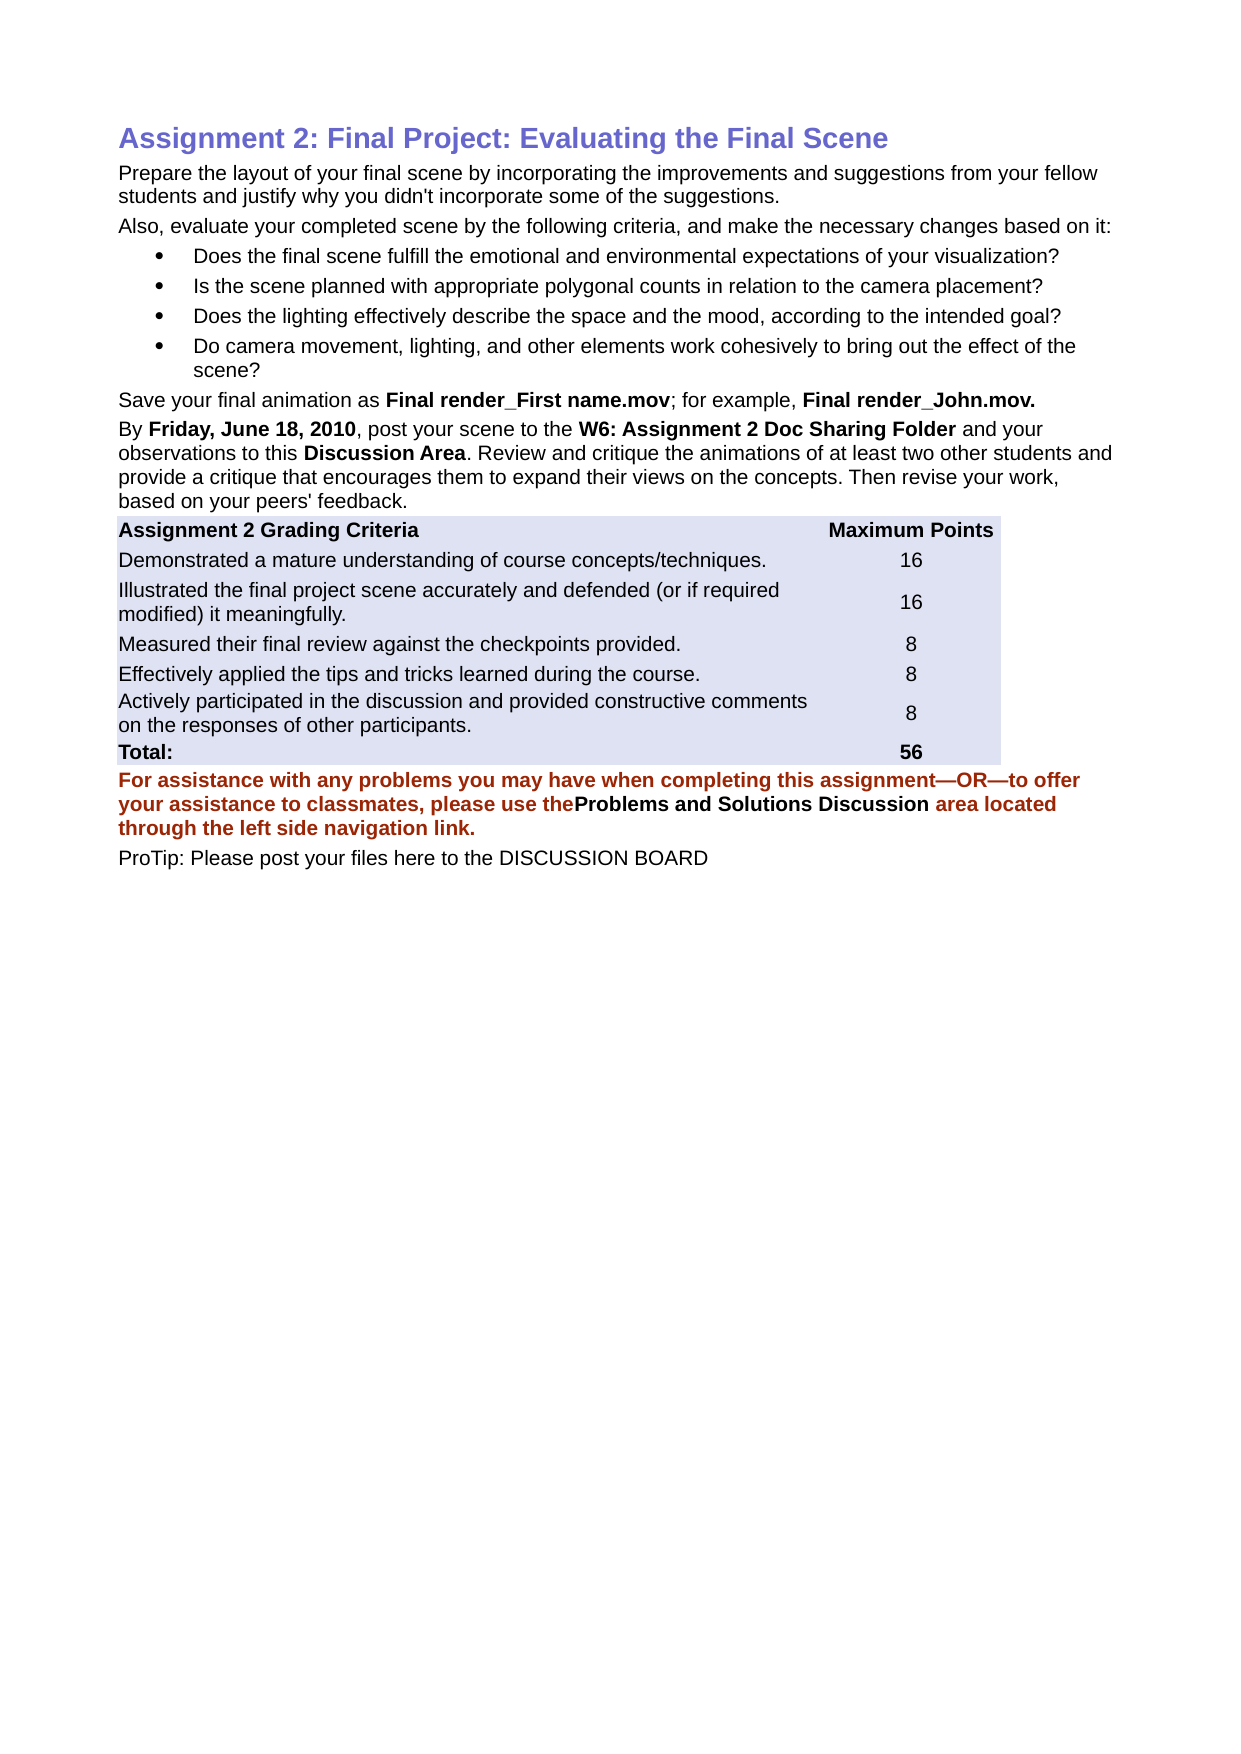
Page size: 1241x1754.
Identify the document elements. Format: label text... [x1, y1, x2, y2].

table_cell Illustrated the final project scene accurately and defended (or if required modified) it meaningfully. [117, 576, 821, 627]
list Is the scene planned with appropriate polygonal counts in relation to the camera placement? [156, 274, 1122, 298]
table_cell 8 [821, 660, 1001, 687]
list Does the lighting effectively describe the space and the mood, according to the intended goal? [156, 304, 1122, 328]
table_header Maximum Points [821, 516, 1001, 543]
text ProTip: Please post your files here to the DISCUSSION BOARD [118, 846, 1122, 869]
table_cell 8 [821, 627, 1001, 660]
list Do camera movement, lighting, and other elements work cohesively to bring out the effect of the scene? [156, 334, 1122, 382]
table_cell Demonstrated a mature understanding of course concepts/techniques. [117, 543, 821, 576]
table_cell Effectively applied the tips and tricks learned during the course. [117, 660, 821, 687]
text Prepare the layout of your final scene by incorporating the improvements and suggestions from your fellow students and justify why you didn't incorporate some of the suggestions. [118, 160, 1122, 208]
table_header Assignment 2 Grading Criteria [117, 516, 821, 543]
text Save your final animation as Final render_First name.mov; for example, Final render_John.mov. [118, 387, 1122, 411]
table_cell Total: [117, 738, 821, 765]
table_cell Actively participated in the discussion and provided constructive comments on the responses of other participants. [117, 687, 821, 738]
table_cell 8 [821, 687, 1001, 738]
text By Friday, June 18, 2010, post your scene to the W6: Assignment 2 Doc Sharing Folder and your observations to this Discussion Area. Review and critique the animations of at least two other students and provide a critique that encourages them to expand their views on the concepts. Then revise your work, based on your peers' feedback. [118, 417, 1122, 513]
text Assignment 2: Final Project: Evaluating the Final Scene [118, 121, 1122, 154]
table_cell 16 [821, 576, 1001, 627]
text Also, evaluate your completed scene by the following criteria, and make the necessary changes based on it: [118, 214, 1122, 238]
table_cell 56 [821, 738, 1001, 765]
text For assistance with any problems you may have when completing this assignment—OR—to offer your assistance to classmates, please use theProblems and Solutions Discussion area located through the left side navigation link. [118, 768, 1122, 840]
table_cell 16 [821, 543, 1001, 576]
table_cell Measured their final review against the checkpoints provided. [117, 627, 821, 660]
list Does the final scene fulfill the emotional and environmental expectations of your visualization? [156, 244, 1122, 268]
